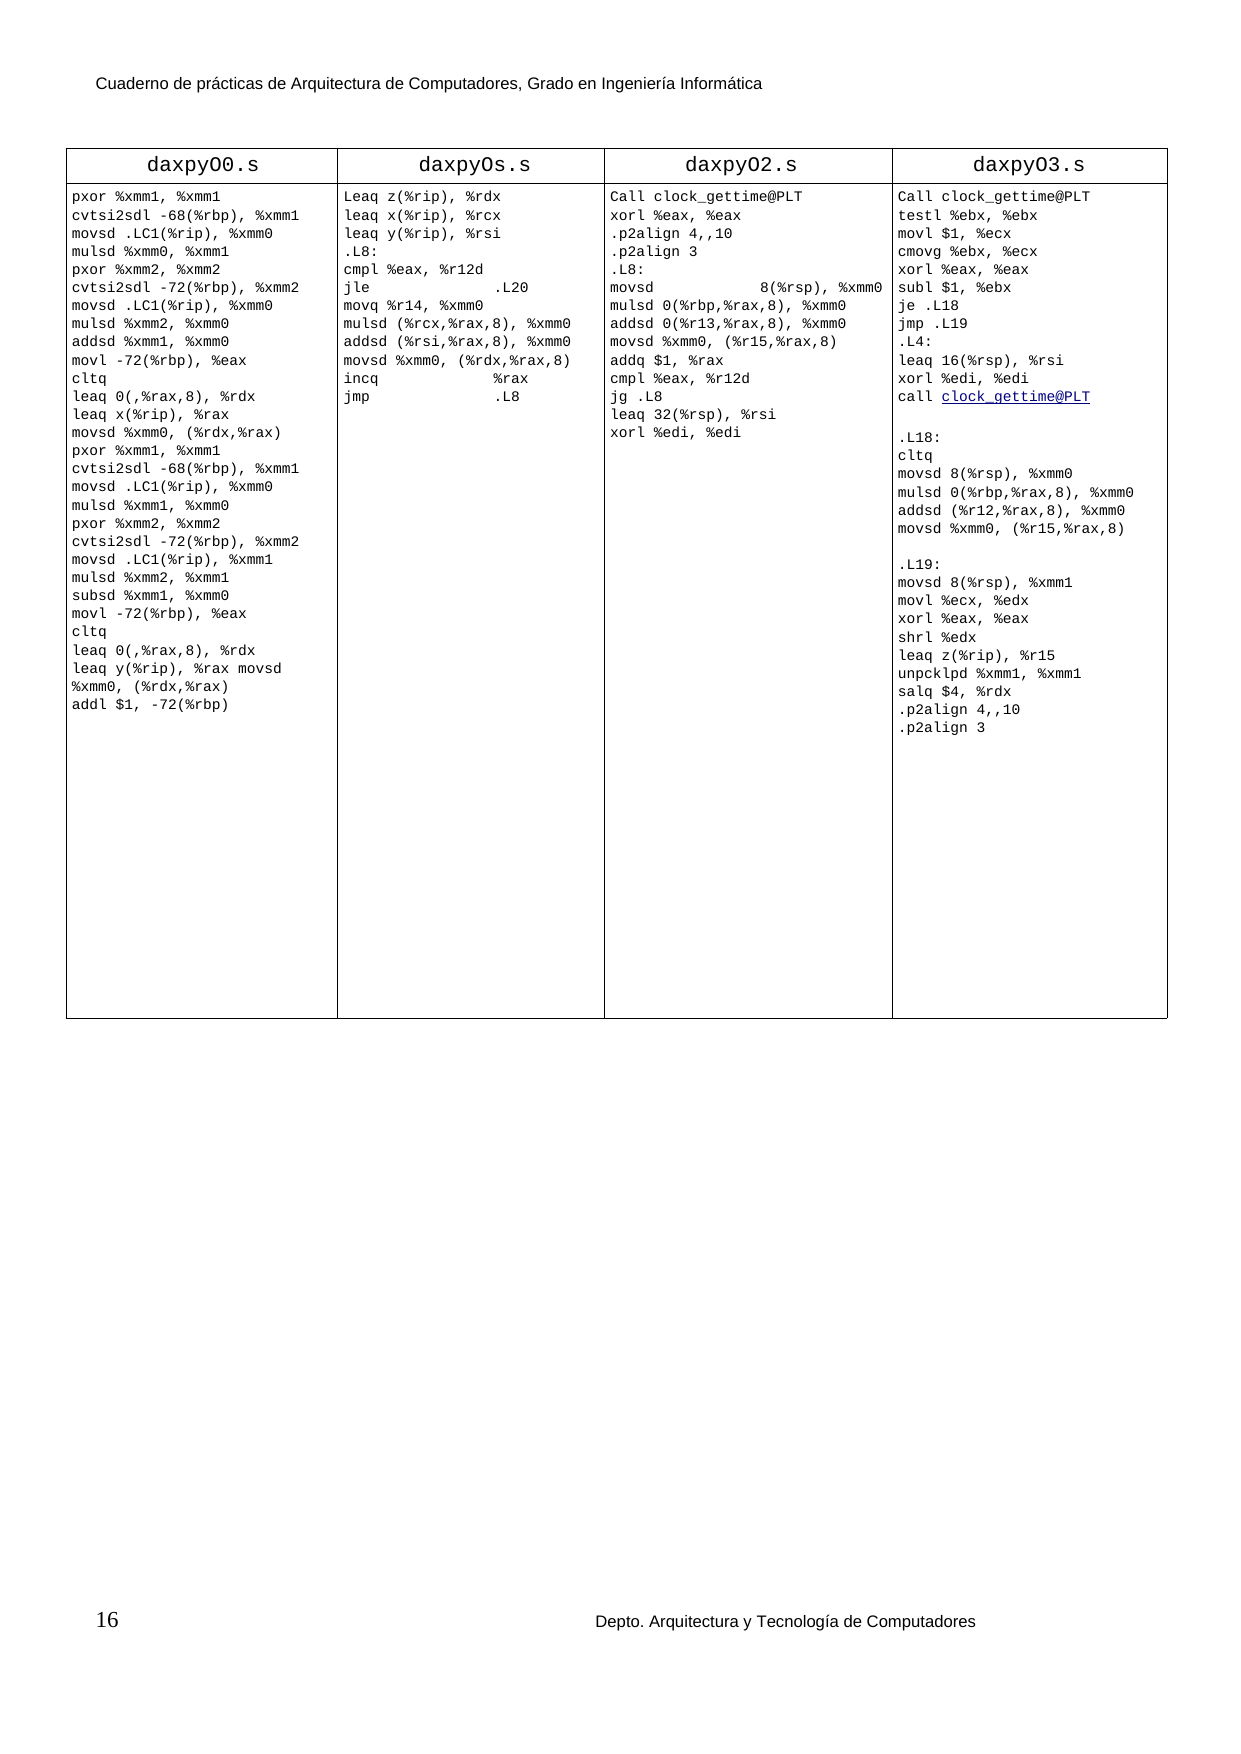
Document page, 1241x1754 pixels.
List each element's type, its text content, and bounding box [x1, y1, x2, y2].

table_header daxpyO2.s [605, 149, 892, 183]
table_cell Leaq z(%rip), %rdx leaq x(%rip), %rcx leaq y(%rip), %rsi .L8: cmpl %eax, %r12d jle .L20 movq %r14, %xmm0 mulsd (%rcx,%rax,8), %xmm0 addsd (%rsi,%rax,8), %xmm0 movsd %xmm0, (%rdx,%rax,8) incq %rax jmp .L8 [338, 184, 604, 1018]
table_cell Call clock_gettime@PLT testl %ebx, %ebx movl $1, %ecx cmovg %ebx, %ecx xorl %eax, %eax subl $1, %ebx je .L18 jmp .L19 .L4: leaq 16(%rsp), %rsi xorl %edi, %edi call clock_gettime@PLT .L18: cltq movsd 8(%rsp), %xmm0 mulsd 0(%rbp,%rax,8), %xmm0 addsd (%r12,%rax,8), %xmm0 movsd %xmm0, (%r15,%rax,8) .L19: movsd 8(%rsp), %xmm1 movl %ecx, %edx xorl %eax, %eax shrl %edx leaq z(%rip), %r15 unpcklpd %xmm1, %xmm1 salq $4, %rdx .p2align 4,,10 .p2align 3 [893, 184, 1167, 1018]
table_header daxpyO3.s [893, 149, 1167, 183]
table_header daxpyOs.s [338, 149, 604, 183]
table_cell Call clock_gettime@PLT xorl %eax, %eax .p2align 4,,10 .p2align 3 .L8: movsd 8(%rsp), %xmm0 mulsd 0(%rbp,%rax,8), %xmm0 addsd 0(%r13,%rax,8), %xmm0 movsd %xmm0, (%r15,%rax,8) addq $1, %rax cmpl %eax, %r12d jg .L8 leaq 32(%rsp), %rsi xorl %edi, %edi [605, 184, 892, 1018]
table_header daxpyO0.s [67, 149, 337, 183]
table_cell pxor %xmm1, %xmm1 cvtsi2sdl -68(%rbp), %xmm1 movsd .LC1(%rip), %xmm0 mulsd %xmm0, %xmm1 pxor %xmm2, %xmm2 cvtsi2sdl -72(%rbp), %xmm2 movsd .LC1(%rip), %xmm0 mulsd %xmm2, %xmm0 addsd %xmm1, %xmm0 movl -72(%rbp), %eax cltq leaq 0(,%rax,8), %rdx leaq x(%rip), %rax movsd %xmm0, (%rdx,%rax) pxor %xmm1, %xmm1 cvtsi2sdl -68(%rbp), %xmm1 movsd .LC1(%rip), %xmm0 mulsd %xmm1, %xmm0 pxor %xmm2, %xmm2 cvtsi2sdl -72(%rbp), %xmm2 movsd .LC1(%rip), %xmm1 mulsd %xmm2, %xmm1 subsd %xmm1, %xmm0 movl -72(%rbp), %eax cltq leaq 0(,%rax,8), %rdx leaq y(%rip), %rax movsd %xmm0, (%rdx,%rax) addl $1, -72(%rbp) [67, 184, 337, 1018]
